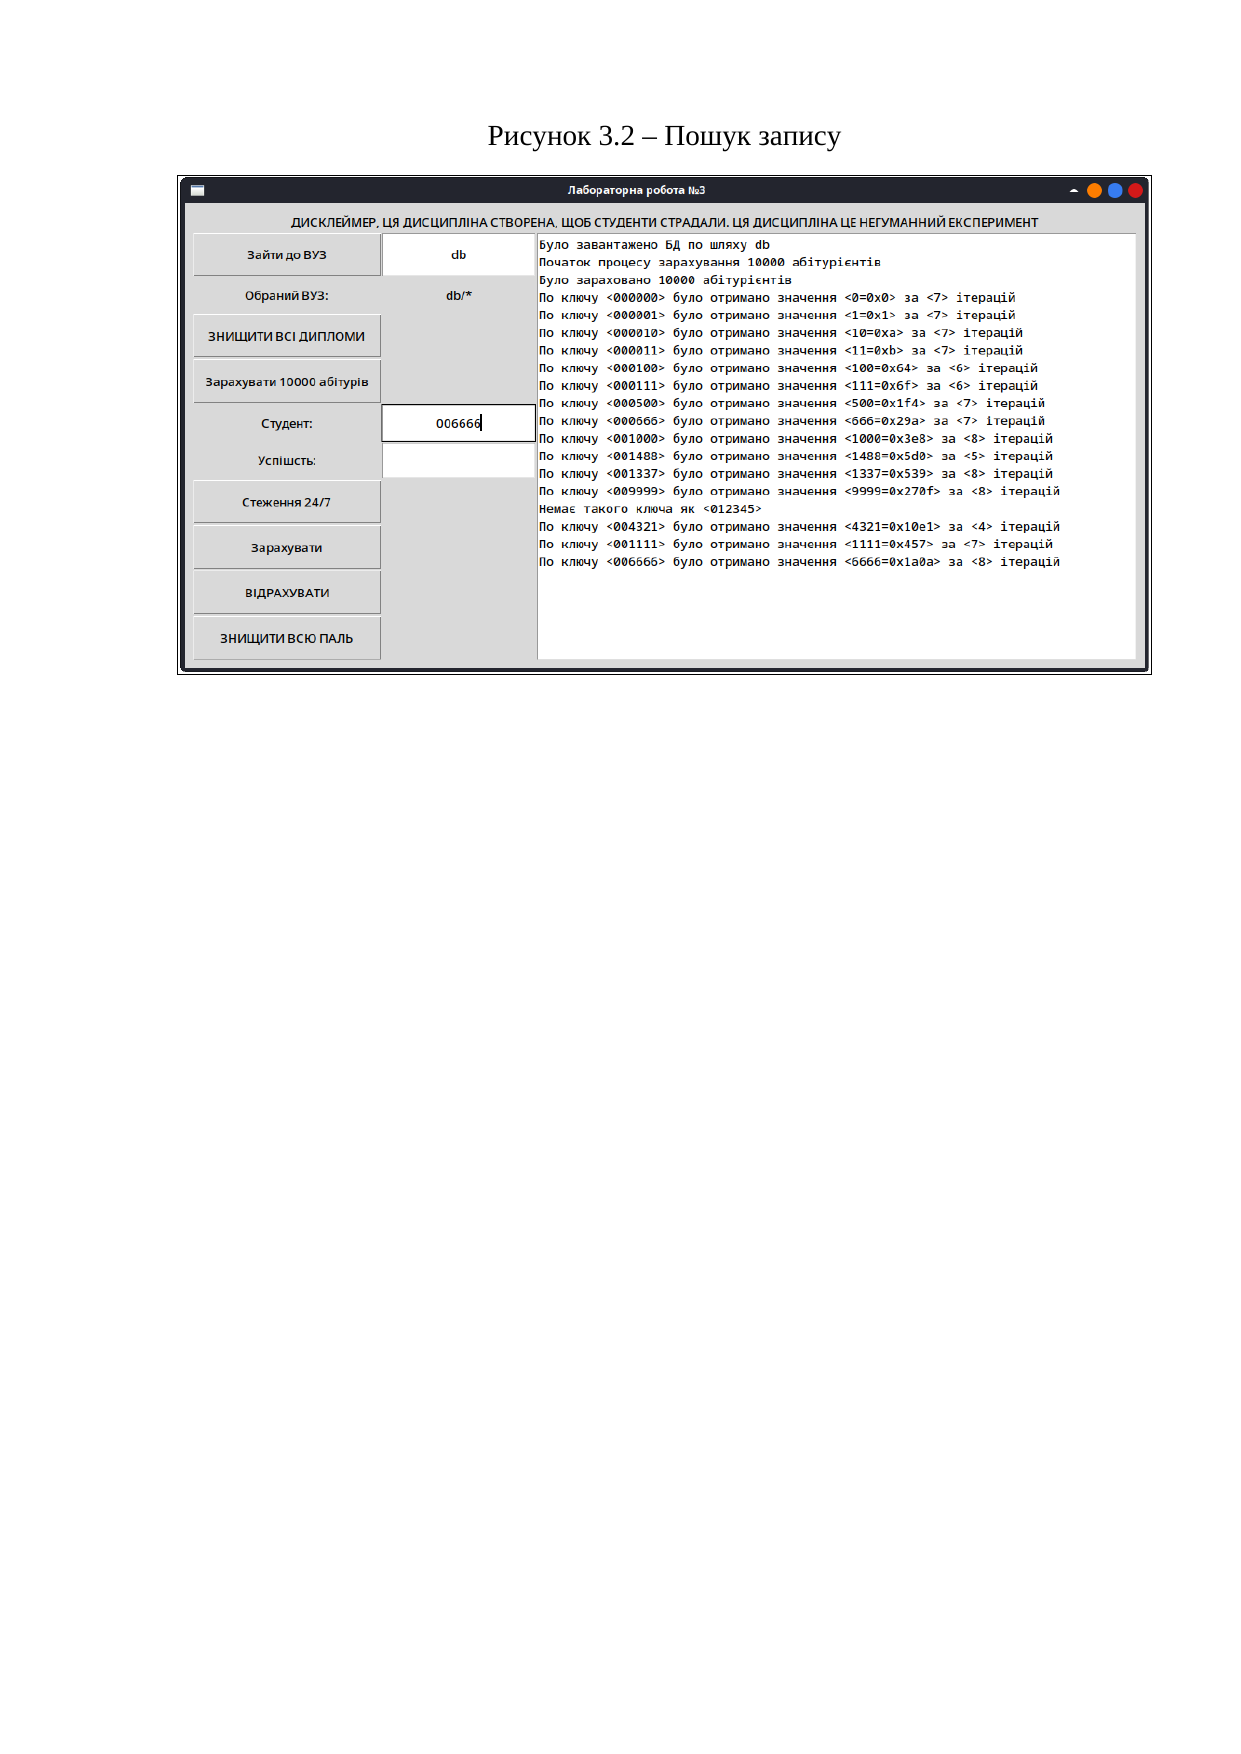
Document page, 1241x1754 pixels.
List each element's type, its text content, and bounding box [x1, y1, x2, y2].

picture [180, 177, 1149, 672]
text Рисунок 3.2 – Пошук запису [177, 118, 1152, 152]
